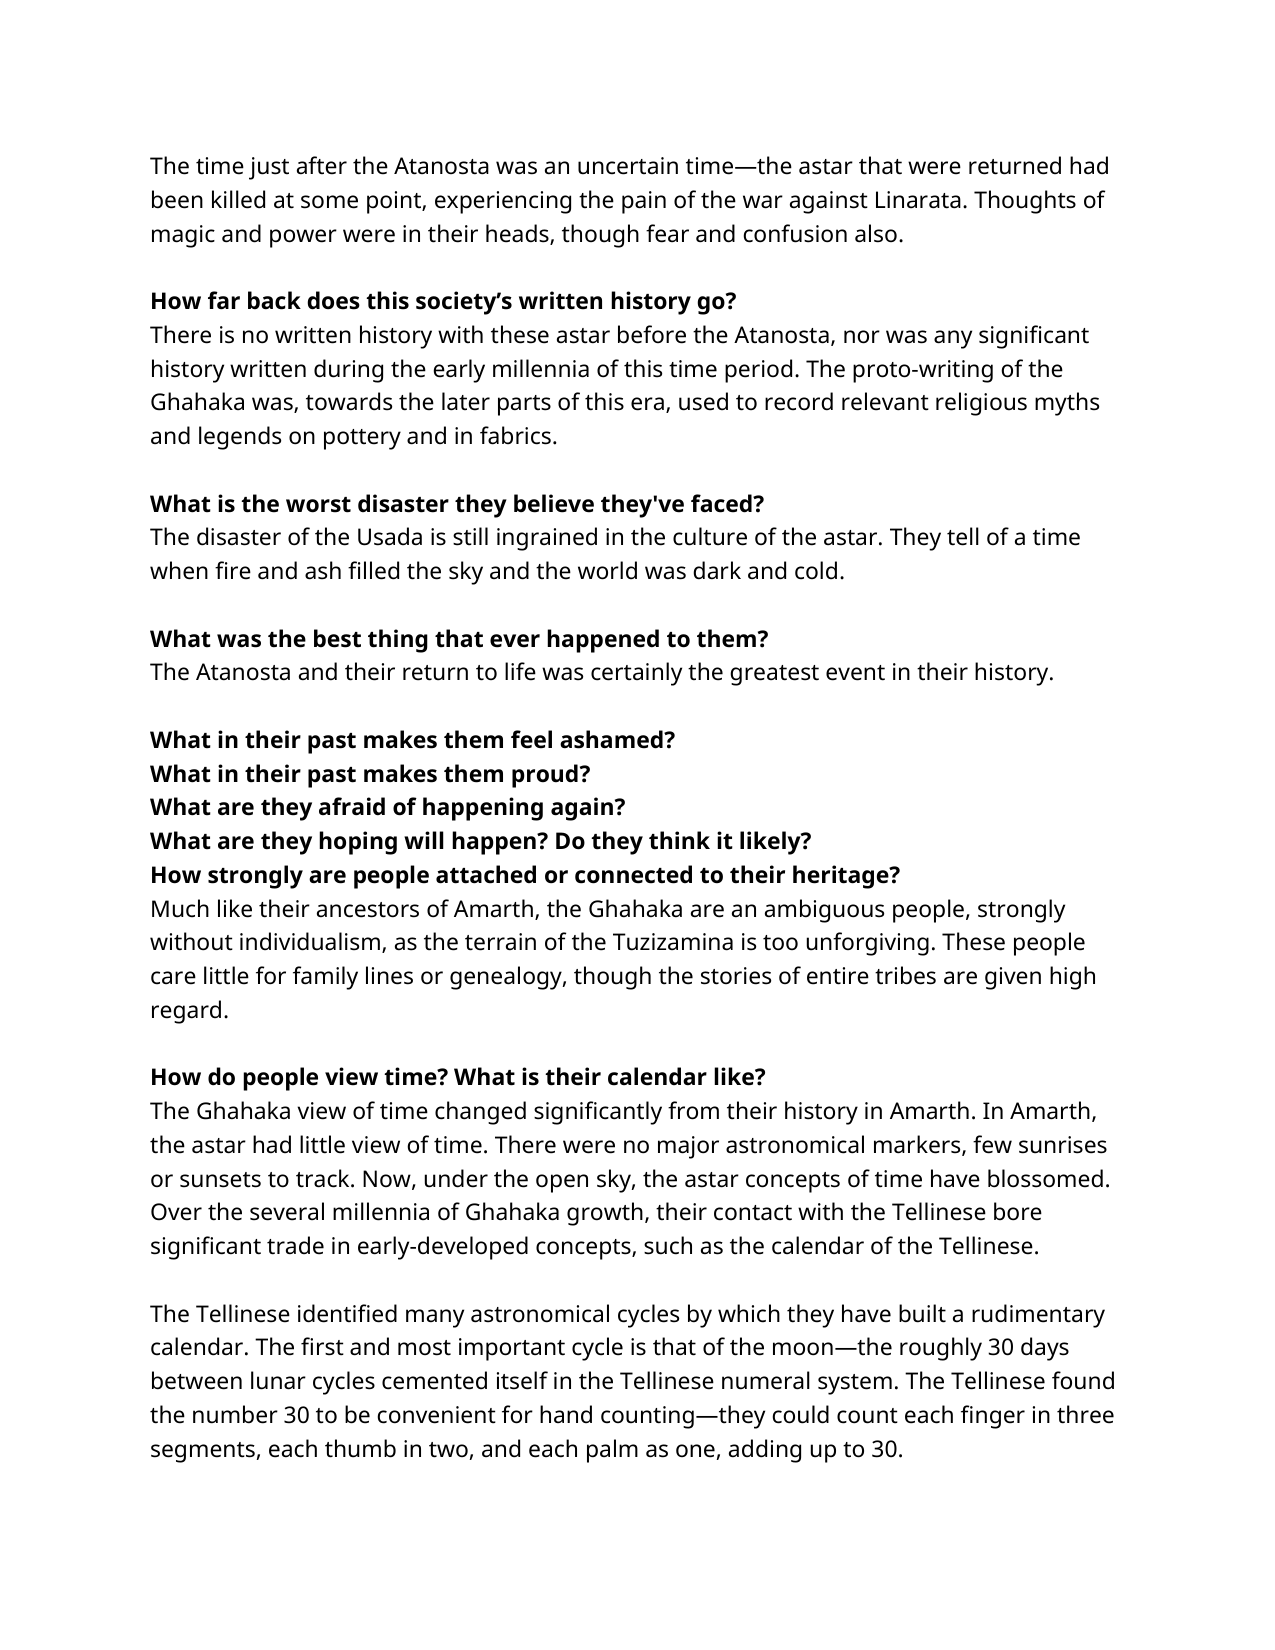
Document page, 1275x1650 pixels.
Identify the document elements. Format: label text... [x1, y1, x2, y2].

text What in their past makes them proud? What are they afraid of happening again? [150, 757, 1125, 822]
text What is the worst disaster they believe they've faced? [150, 487, 1125, 519]
text The Ghahaka view of time changed significantly from their history in Amarth. In Amarth, the astar had little view of time. There were no major astronomical markers, few sunrises or sunsets to track. Now, under the open sky, the astar concepts of time have blossomed. Over the several millennia of Ghahaka growth, their contact with the Tellinese bore significant trade in early-developed concepts, such as the calendar of the Tellinese. [150, 1095, 1125, 1261]
text How do people view time? What is their calendar like? [150, 1061, 1125, 1092]
text The time just after the Atanosta was an uncertain time—the astar that were returned had been killed at some point, experiencing the pain of the war against Linarata. Thoughts of magic and power were in their heads, though fear and confusion also. [150, 150, 1125, 249]
text The Tellinese identified many astronomical cycles by which they have built a rudimentary calendar. The first and most important cycle is that of the moon—the roughly 30 days between lunar cycles cemented itself in the Tellinese numeral system. The Tellinese found the number 30 to be convenient for hand counting—they could count each finger in three segments, each thumb in two, and each palm as one, adding up to 30. [150, 1297, 1125, 1464]
text How far back does this society’s written history go? There is no written history with these astar before the Atanosta, nor was any significant history written during the early millennia of this time period. The proto-writing of the Ghahaka was, towards the later parts of this era, used to record relevant religious myths and legends on pottery and in fabrics. [150, 285, 1125, 451]
text The disaster of the Usada is still ingrained in the culture of the astar. They tell of a time when fire and ash filled the sky and the world was dark and cold. [150, 521, 1125, 586]
text What are they hoping will happen? Do they think it likely? How strongly are people attached or connected to their heritage? Much like their ancestors of Amarth, the Ghahaka are an ambiguous people, strongly without individualism, as the terrain of the Tuzizamina is too unforgiving. These people care little for family lines or genealogy, though the stories of entire tribes are given high regard. [150, 825, 1125, 1025]
text The Atanosta and their return to life was certainly the greatest event in their history. [150, 656, 1125, 687]
text What was the best thing that ever happened to them? [150, 589, 1125, 654]
text What in their past makes them feel ashamed? [150, 724, 1125, 755]
